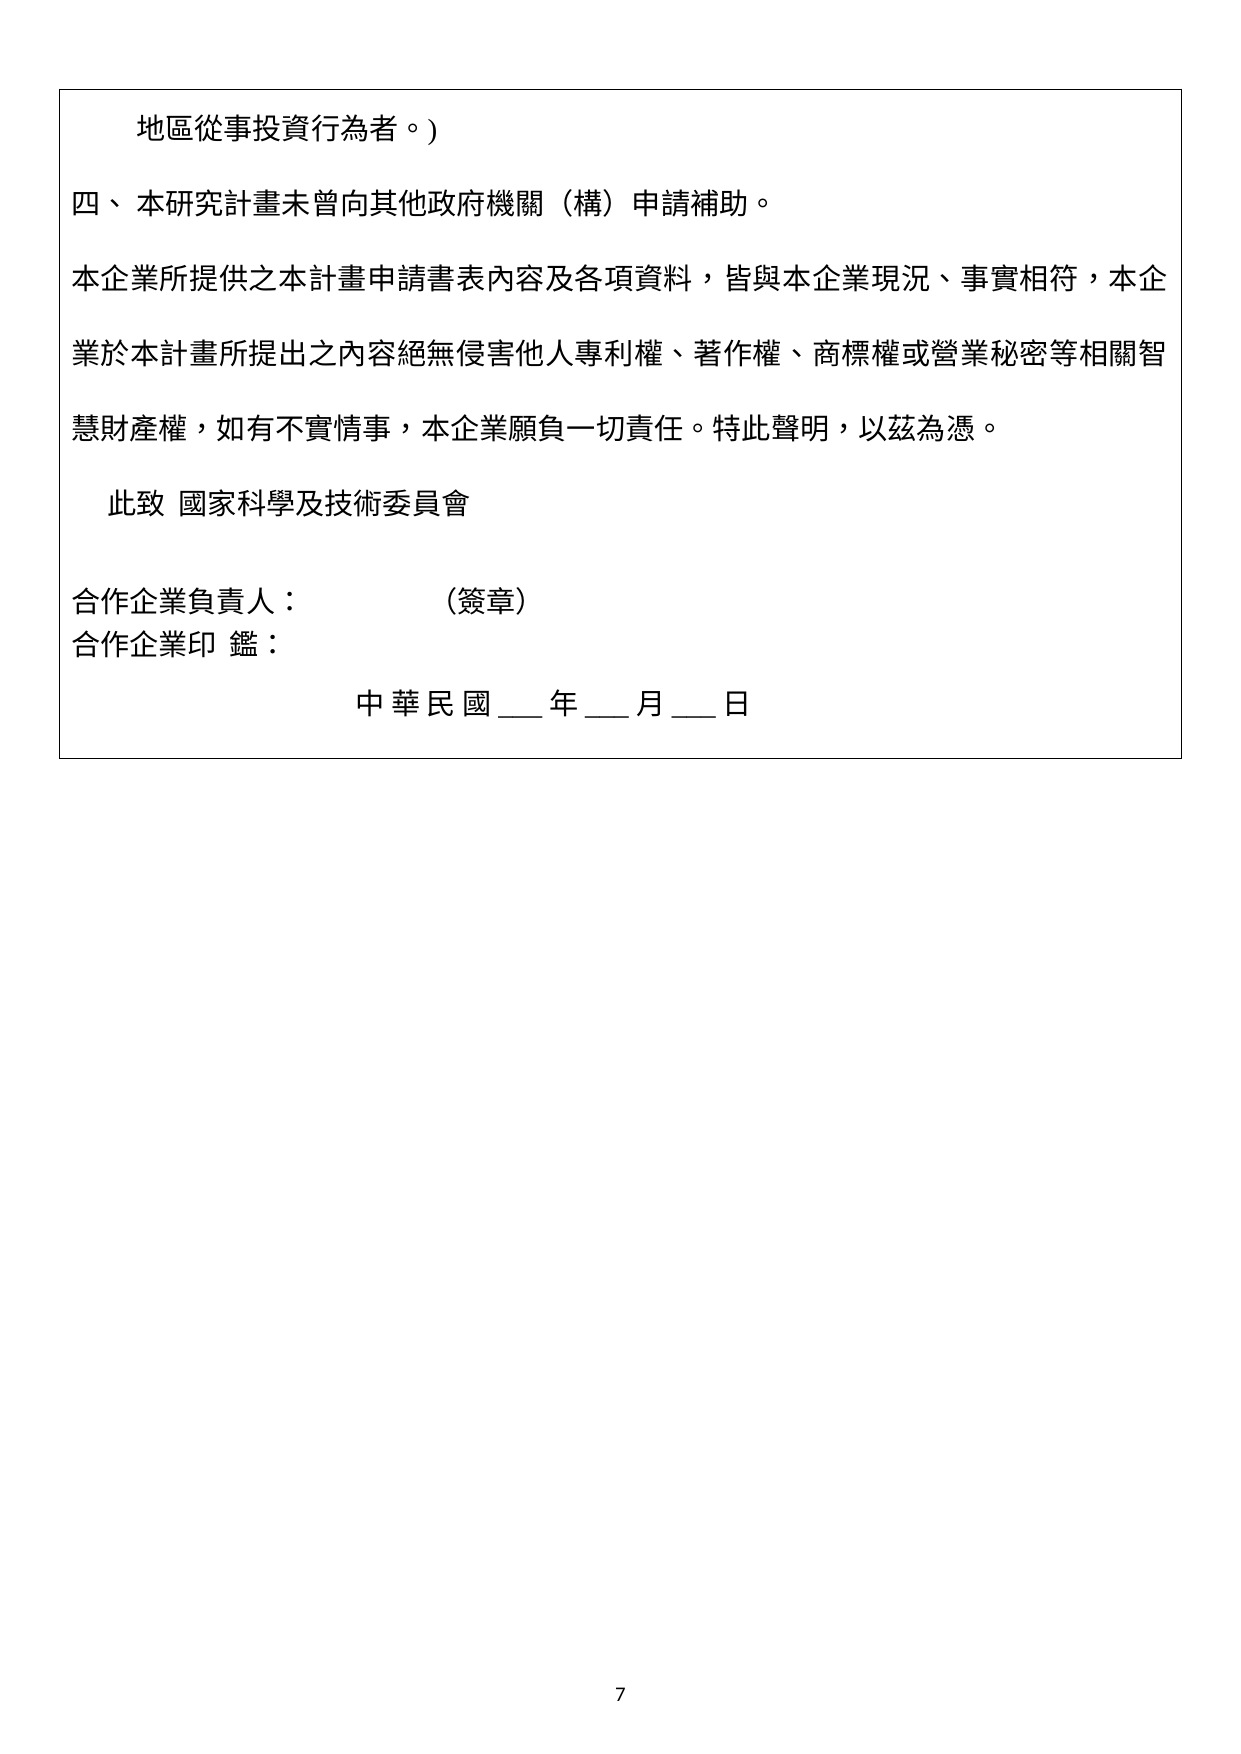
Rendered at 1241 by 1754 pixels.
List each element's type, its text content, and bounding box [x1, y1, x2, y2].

table_header 本企業（名稱：__________________________________）參與智慧醫療產學聯盟計畫（數位健康領域）（名稱：____________________________，總計畫主持人：____________），並遵守下列事項： 本企業與(總)計畫主持人等合作，全程參與本研究計畫，並保證支付本研究計畫合作企業配合經費新臺幣__________元（不得少於案件總經費之50％），經費配置表如下： 金額單位：新臺幣元 申請智慧醫療產學聯盟計畫（數位健康領域）者，本企業同意配合下列事項： 如計畫獲得補助執行，本企業同意提供具體資料證明自行投入研發經費之支出數額。 本企業同意由財團法人台灣中小企業聯合輔導基金會向財團法人金融聯合徵信中心、台灣票據交換所查詢本公司及負責人等往來金融機構債票信資料。 本企業保證公司負責人及經理人未具有大陸地區人民來臺投資許可辦法第三條所稱之投資人身分。(「大陸地區人民來臺投資許可辦法」第三條所稱投資人，指大陸地區人民、法人、團體、其他機構或其於第三地區投資之公司，依規定在臺灣地區從事投資行為者。) 本研究計畫未曾向其他政府機關（構）申請補助。 本企業所提供之本計畫申請書表內容及各項資料，皆與本企業現況、事實相符，本企業於本計畫所提出之內容絕無侵害他人專利權、著作權、商標權或營業秘密等相關智慧財產權，如有不實情事，本企業願負一切責任。特此聲明，以茲為憑。 此致 國家科學及技術委員會 合作企業負責人： （簽章） 合作企業印 鑑： 中 華 民 國 ___ 年 ___ 月 ___ 日 [60, 90, 1181, 758]
